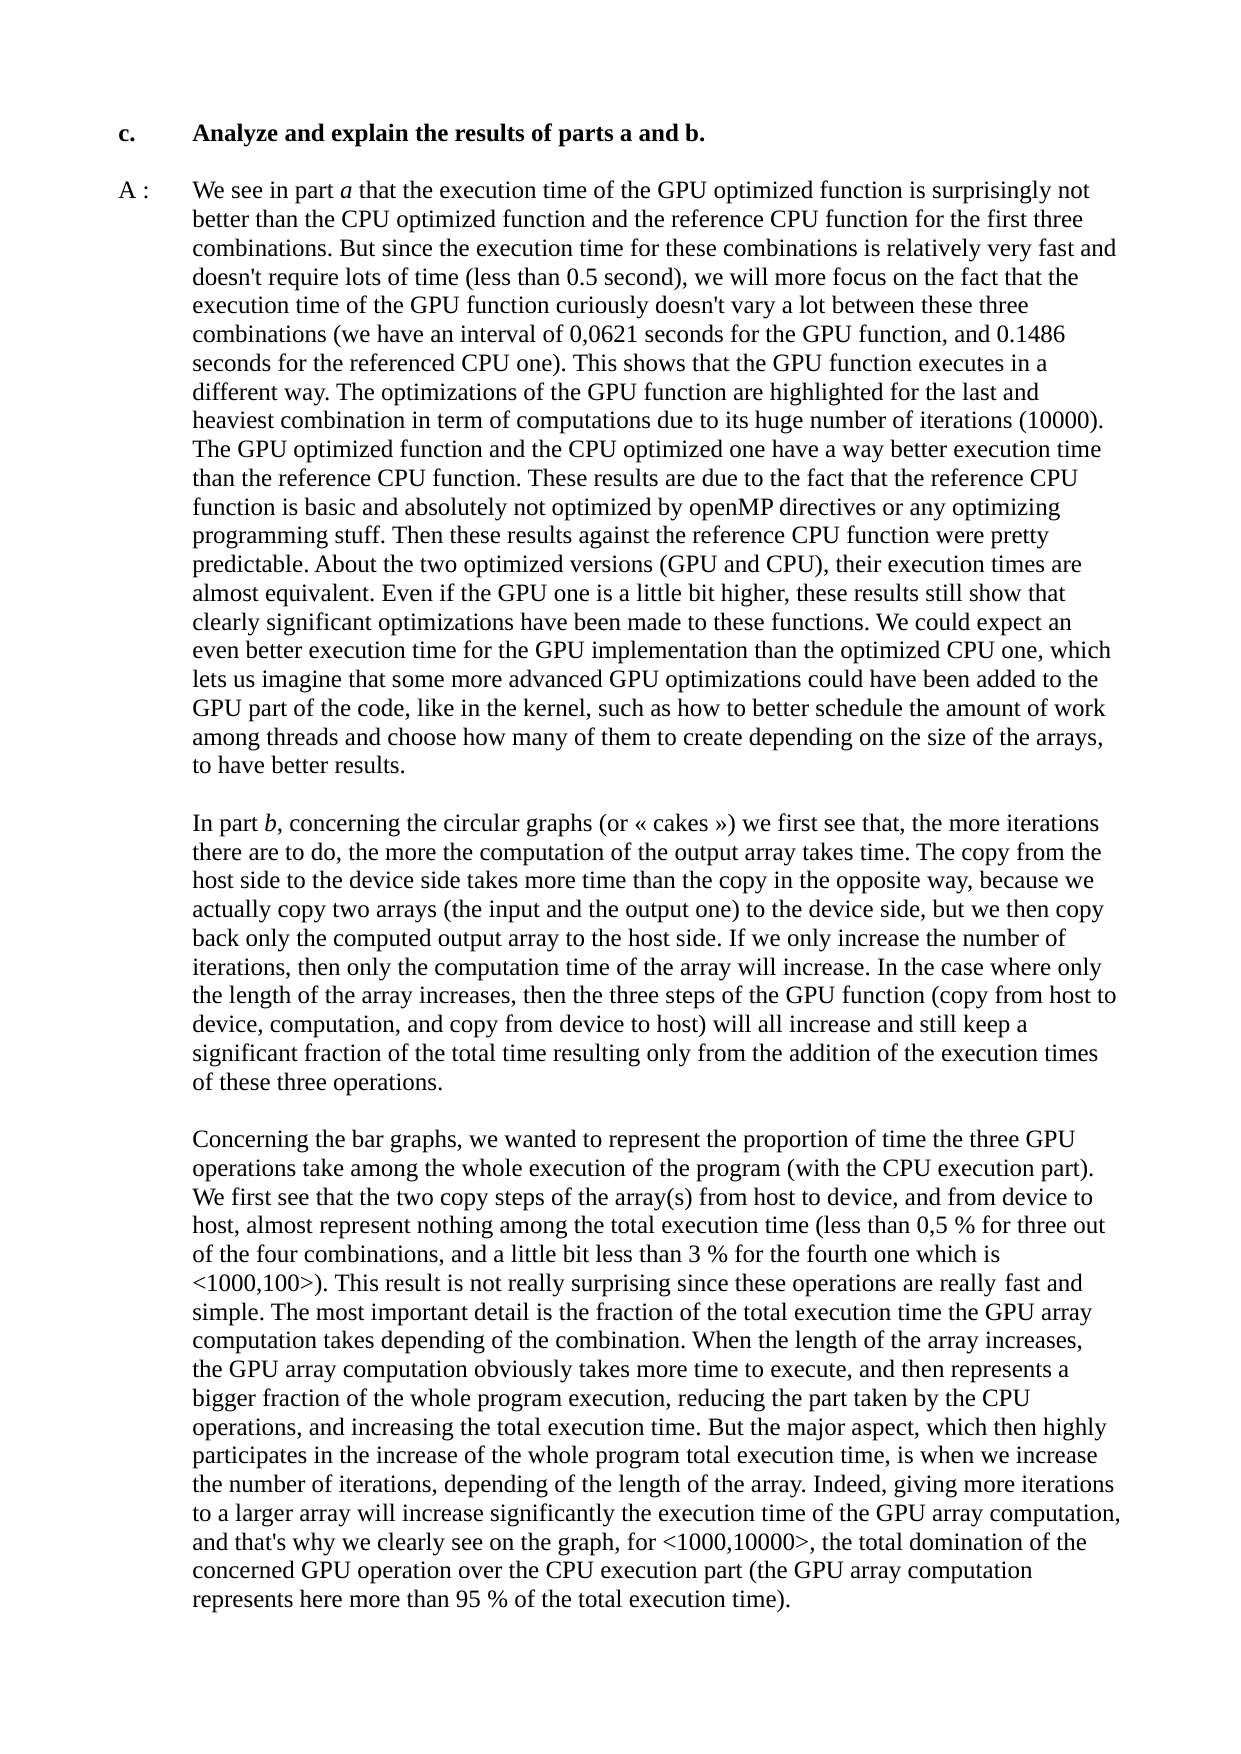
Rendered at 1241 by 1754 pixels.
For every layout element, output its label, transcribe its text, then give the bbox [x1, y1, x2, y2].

text Concerning the bar graphs, we wanted to represent the proportion of time the three GPU operations take among the whole execution of the program (with the CPU execution part). We first see that the two copy steps of the array(s) from host to device, and from device to host, almost represent nothing among the total execution time (less than 0,5 % for three out of the four combinations, and a little bit less than 3 % for the fourth one which is <1000,100>). This result is not really surprising since these operations are really fast and simple. The most important detail is the fraction of the total execution time the GPU array computation takes depending of the combination. When the length of the array increases, the GPU array computation obviously takes more time to execute, and then represents a bigger fraction of the whole program execution, reducing the part taken by the CPU operations, and increasing the total execution time. But the major aspect, which then highly participates in the increase of the whole program total execution time, is when we increase the number of iterations, depending of the length of the array. Indeed, giving more iterations to a larger array will increase significantly the execution time of the GPU array computation, and that's why we clearly see on the graph, for <1000,10000>, the total domination of the concerned GPU operation over the CPU execution part (the GPU array computation represents here more than 95 % of the total execution time). [118, 1124, 1122, 1613]
text c. Analyze and explain the results of parts a and b. [118, 118, 1122, 147]
text In part b, concerning the circular graphs (or « cakes ») we first see that, the more iterations there are to do, the more the computation of the output array takes time. The copy from the host side to the device side takes more time than the copy in the opposite way, because we actually copy two arrays (the input and the output one) to the device side, but we then copy back only the computed output array to the host side. If we only increase the number of iterations, then only the computation time of the array will increase. In the case where only the length of the array increases, then the three steps of the GPU function (copy from host to device, computation, and copy from device to host) will all increase and still keep a significant fraction of the total time resulting only from the addition of the execution times of these three operations. [118, 808, 1122, 1096]
text A : We see in part a that the execution time of the GPU optimized function is surprisingly not better than the CPU optimized function and the reference CPU function for the first three combinations. But since the execution time for these combinations is relatively very fast and doesn't require lots of time (less than 0.5 second), we will more focus on the fact that the execution time of the GPU function curiously doesn't vary a lot between these three combinations (we have an interval of 0,0621 seconds for the GPU function, and 0.1486 seconds for the referenced CPU one). This shows that the GPU function executes in a different way. The optimizations of the GPU function are highlighted for the last and heaviest combination in term of computations due to its huge number of iterations (10000). The GPU optimized function and the CPU optimized one have a way better execution time than the reference CPU function. These results are due to the fact that the reference CPU function is basic and absolutely not optimized by openMP directives or any optimizing programming stuff. Then these results against the reference CPU function were pretty predictable. About the two optimized versions (GPU and CPU), their execution times are almost equivalent. Even if the GPU one is a little bit higher, these results still show that clearly significant optimizations have been made to these functions. We could expect an even better execution time for the GPU implementation than the optimized CPU one, which lets us imagine that some more advanced GPU optimizations could have been added to the GPU part of the code, like in the kernel, such as how to better schedule the amount of work among threads and choose how many of them to create depending on the size of the arrays, to have better results. [118, 176, 1122, 779]
